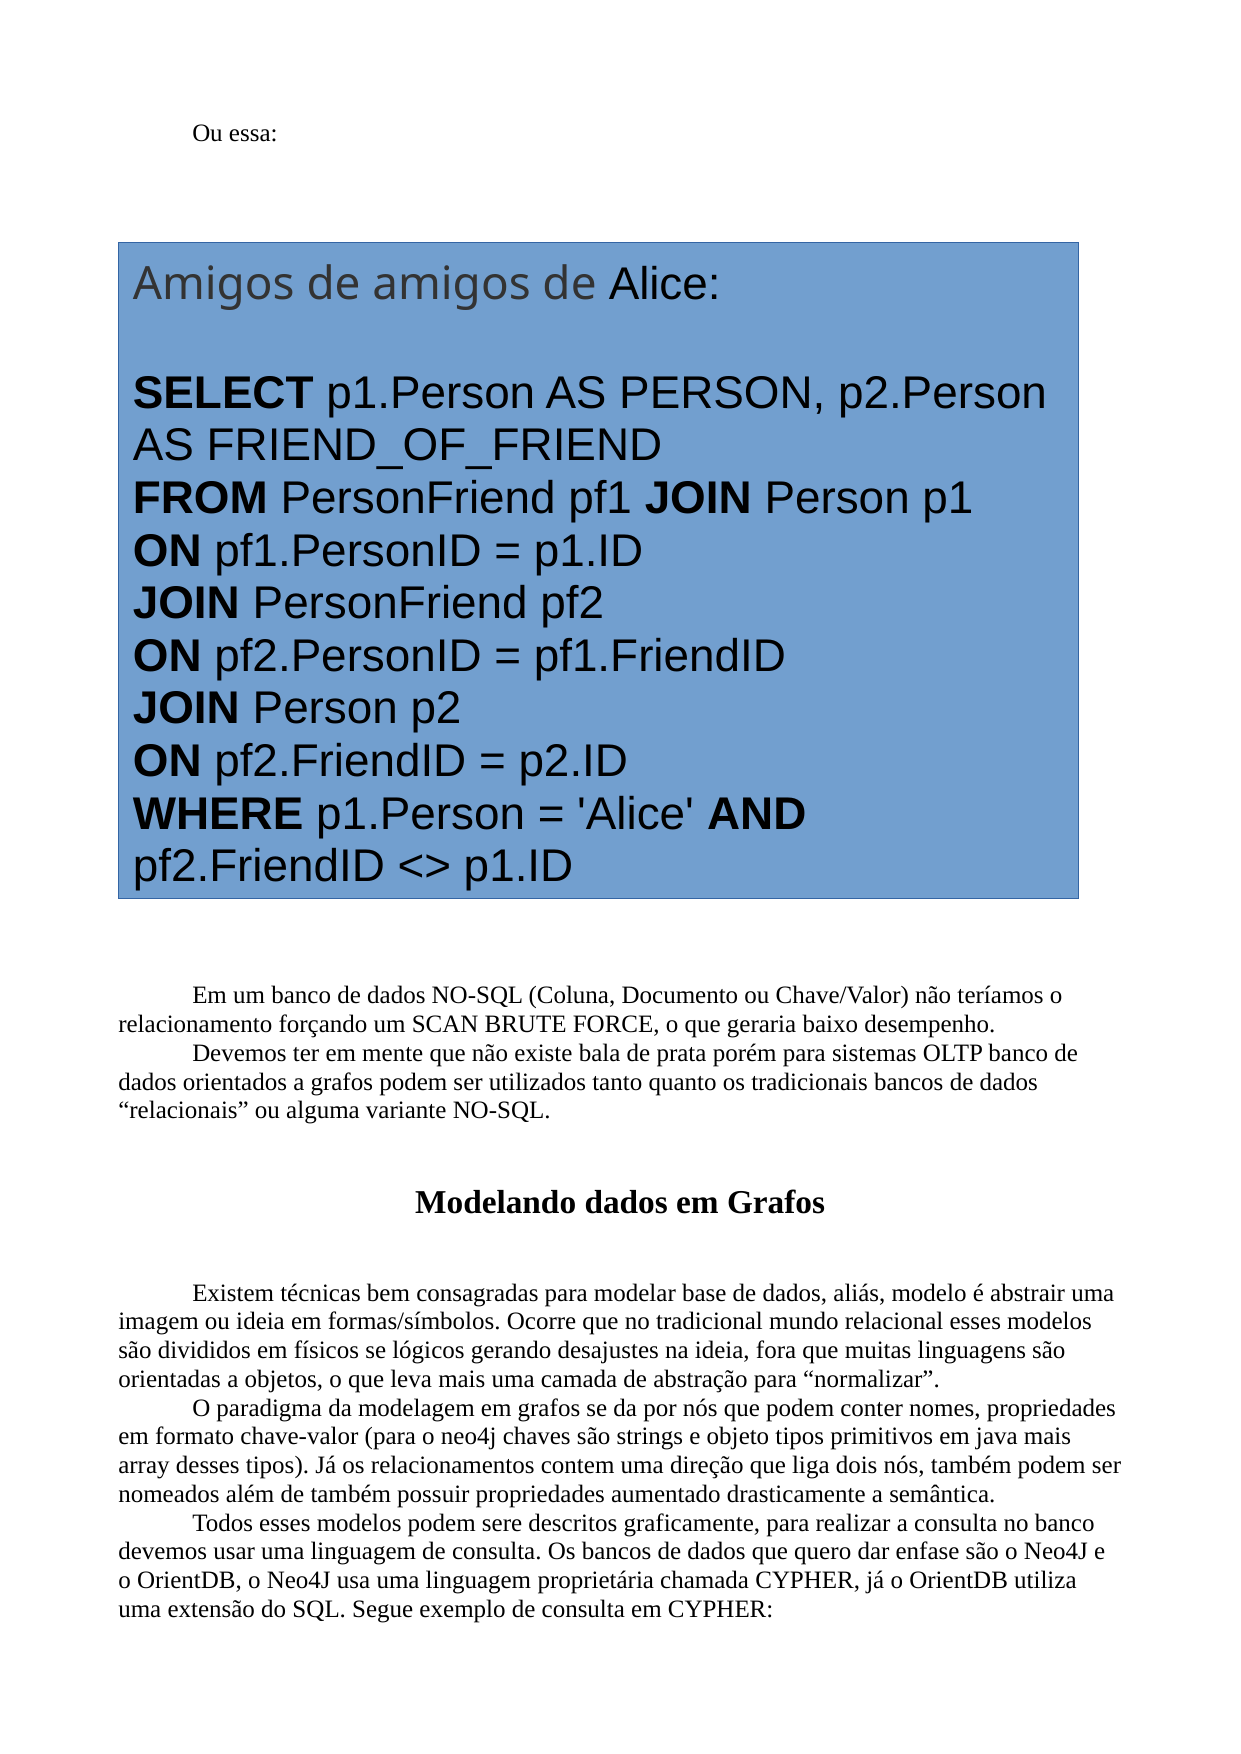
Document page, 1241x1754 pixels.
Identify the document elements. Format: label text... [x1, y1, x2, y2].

text O paradigma da modelagem em grafos se da por nós que podem conter nomes, propriedades em formato chave-valor (para o neo4j chaves são strings e objeto tipos primitivos em java mais array desses tipos). Já os relacionamentos contem uma direção que liga dois nós, também podem ser nomeados além de também possuir propriedades aumentado drasticamente a semântica. [118, 1393, 1122, 1508]
text Devemos ter em mente que não existe bala de prata porém para sistemas OLTP banco de dados orientados a grafos podem ser utilizados tanto quanto os tradicionais bancos de dados “relacionais” ou alguma variante NO-SQL. [118, 1038, 1122, 1124]
text Modelando dados em Grafos [118, 1182, 1122, 1220]
text Todos esses modelos podem sere descritos graficamente, para realizar a consulta no banco devemos usar uma linguagem de consulta. Os bancos de dados que quero dar enfase são o Neo4J e o OrientDB, o Neo4J usa uma linguagem proprietária chamada CYPHER, já o OrientDB utiliza uma extensão do SQL. Segue exemplo de consulta em CYPHER: [118, 1508, 1122, 1623]
text Em um banco de dados NO-SQL (Coluna, Documento ou Chave/Valor) não teríamos o relacionamento forçando um SCAN BRUTE FORCE, o que geraria baixo desempenho. [118, 981, 1122, 1038]
text Ou essa: [118, 118, 1122, 147]
text Existem técnicas bem consagradas para modelar base de dados, aliás, modelo é abstrair uma imagem ou ideia em formas/símbolos. Ocorre que no tradicional mundo relacional esses modelos são divididos em físicos se lógicos gerando desajustes na ideia, fora que muitas linguagens são orientadas a objetos, o que leva mais uma camada de abstração para “normalizar”. [118, 1278, 1122, 1393]
